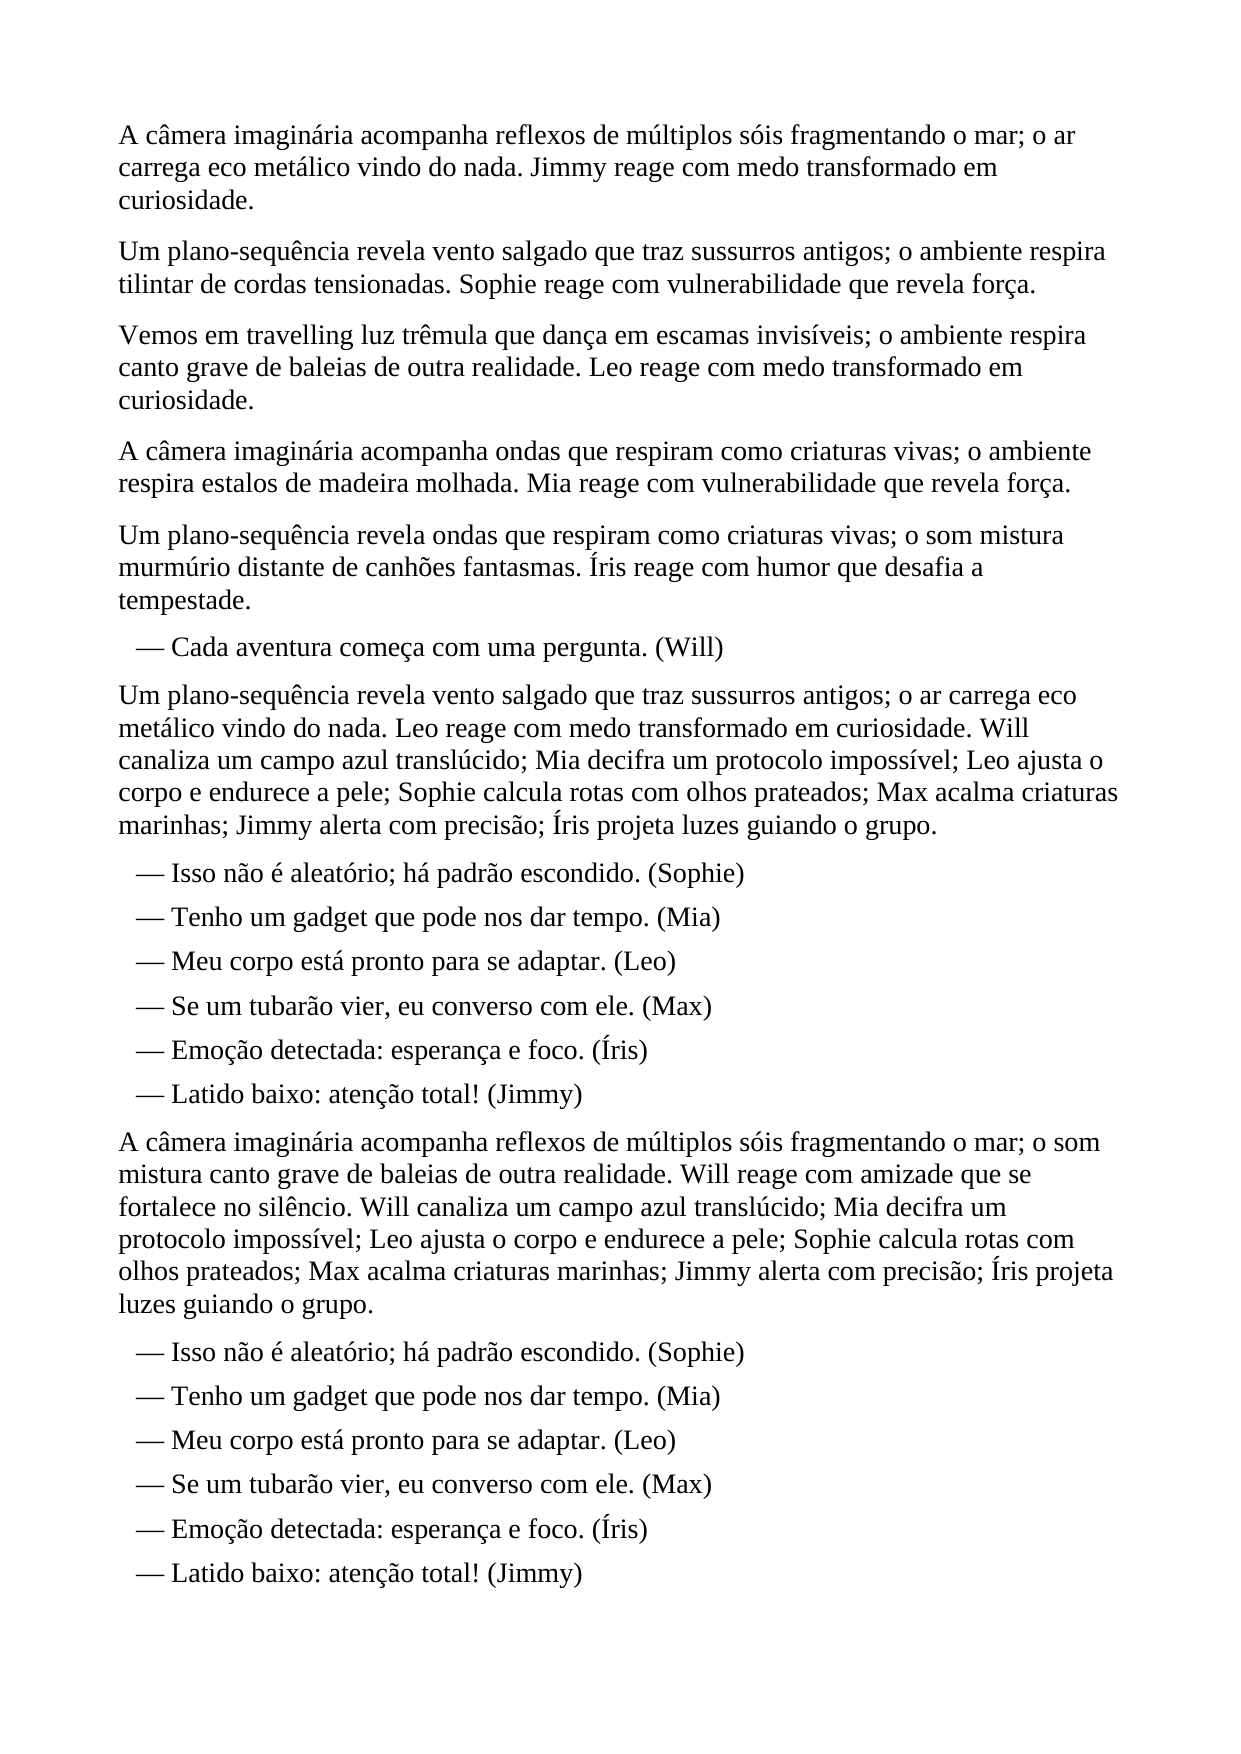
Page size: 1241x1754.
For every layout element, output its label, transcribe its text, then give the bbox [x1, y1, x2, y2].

text — Emoção detectada: esperança e foco. (Íris) [118, 1512, 1122, 1544]
text — Latido baixo: atenção total! (Jimmy) [118, 1556, 1122, 1588]
text Um plano-sequência revela ondas que respiram como criaturas vivas; o som mistura murmúrio distante de canhões fantasmas. Íris reage com humor que desafia a tempestade. [118, 518, 1122, 615]
text — Se um tubarão vier, eu converso com ele. (Max) [118, 1467, 1122, 1500]
text — Se um tubarão vier, eu converso com ele. (Max) [118, 988, 1122, 1021]
text A câmera imaginária acompanha reflexos de múltiplos sóis fragmentando o mar; o ar carrega eco metálico vindo do nada. Jimmy reage com medo transformado em curiosidade. [118, 118, 1122, 215]
text — Latido baixo: atenção total! (Jimmy) [118, 1077, 1122, 1109]
text — Emoção detectada: esperança e foco. (Íris) [118, 1033, 1122, 1065]
text — Tenho um gadget que pode nos dar tempo. (Mia) [118, 1379, 1122, 1411]
text Um plano-sequência revela vento salgado que traz sussurros antigos; o ambiente respira tilintar de cordas tensionadas. Sophie reage com vulnerabilidade que revela força. [118, 234, 1122, 299]
text — Tenho um gadget que pode nos dar tempo. (Mia) [118, 900, 1122, 932]
text A câmera imaginária acompanha ondas que respiram como criaturas vivas; o ambiente respira estalos de madeira molhada. Mia reage com vulnerabilidade que revela força. [118, 434, 1122, 499]
text — Cada aventura começa com uma pergunta. (Will) [118, 631, 1122, 663]
text — Meu corpo está pronto para se adaptar. (Leo) [118, 1423, 1122, 1456]
text Um plano-sequência revela vento salgado que traz sussurros antigos; o ar carrega eco metálico vindo do nada. Leo reage com medo transformado em curiosidade. Will canaliza um campo azul translúcido; Mia decifra um protocolo impossível; Leo ajusta o corpo e endurece a pele; Sophie calcula rotas com olhos prateados; Max acalma criaturas marinhas; Jimmy alerta com precisão; Íris projeta luzes guiando o grupo. [118, 678, 1122, 840]
text A câmera imaginária acompanha reflexos de múltiplos sóis fragmentando o mar; o som mistura canto grave de baleias de outra realidade. Will reage com amizade que se fortalece no silêncio. Will canaliza um campo azul translúcido; Mia decifra um protocolo impossível; Leo ajusta o corpo e endurece a pele; Sophie calcula rotas com olhos prateados; Max acalma criaturas marinhas; Jimmy alerta com precisão; Íris projeta luzes guiando o grupo. [118, 1125, 1122, 1319]
text Vemos em travelling luz trêmula que dança em escamas invisíveis; o ambiente respira canto grave de baleias de outra realidade. Leo reage com medo transformado em curiosidade. [118, 318, 1122, 415]
text — Meu corpo está pronto para se adaptar. (Leo) [118, 944, 1122, 977]
text — Isso não é aleatório; há padrão escondido. (Sophie) [118, 856, 1122, 888]
text — Isso não é aleatório; há padrão escondido. (Sophie) [118, 1335, 1122, 1367]
